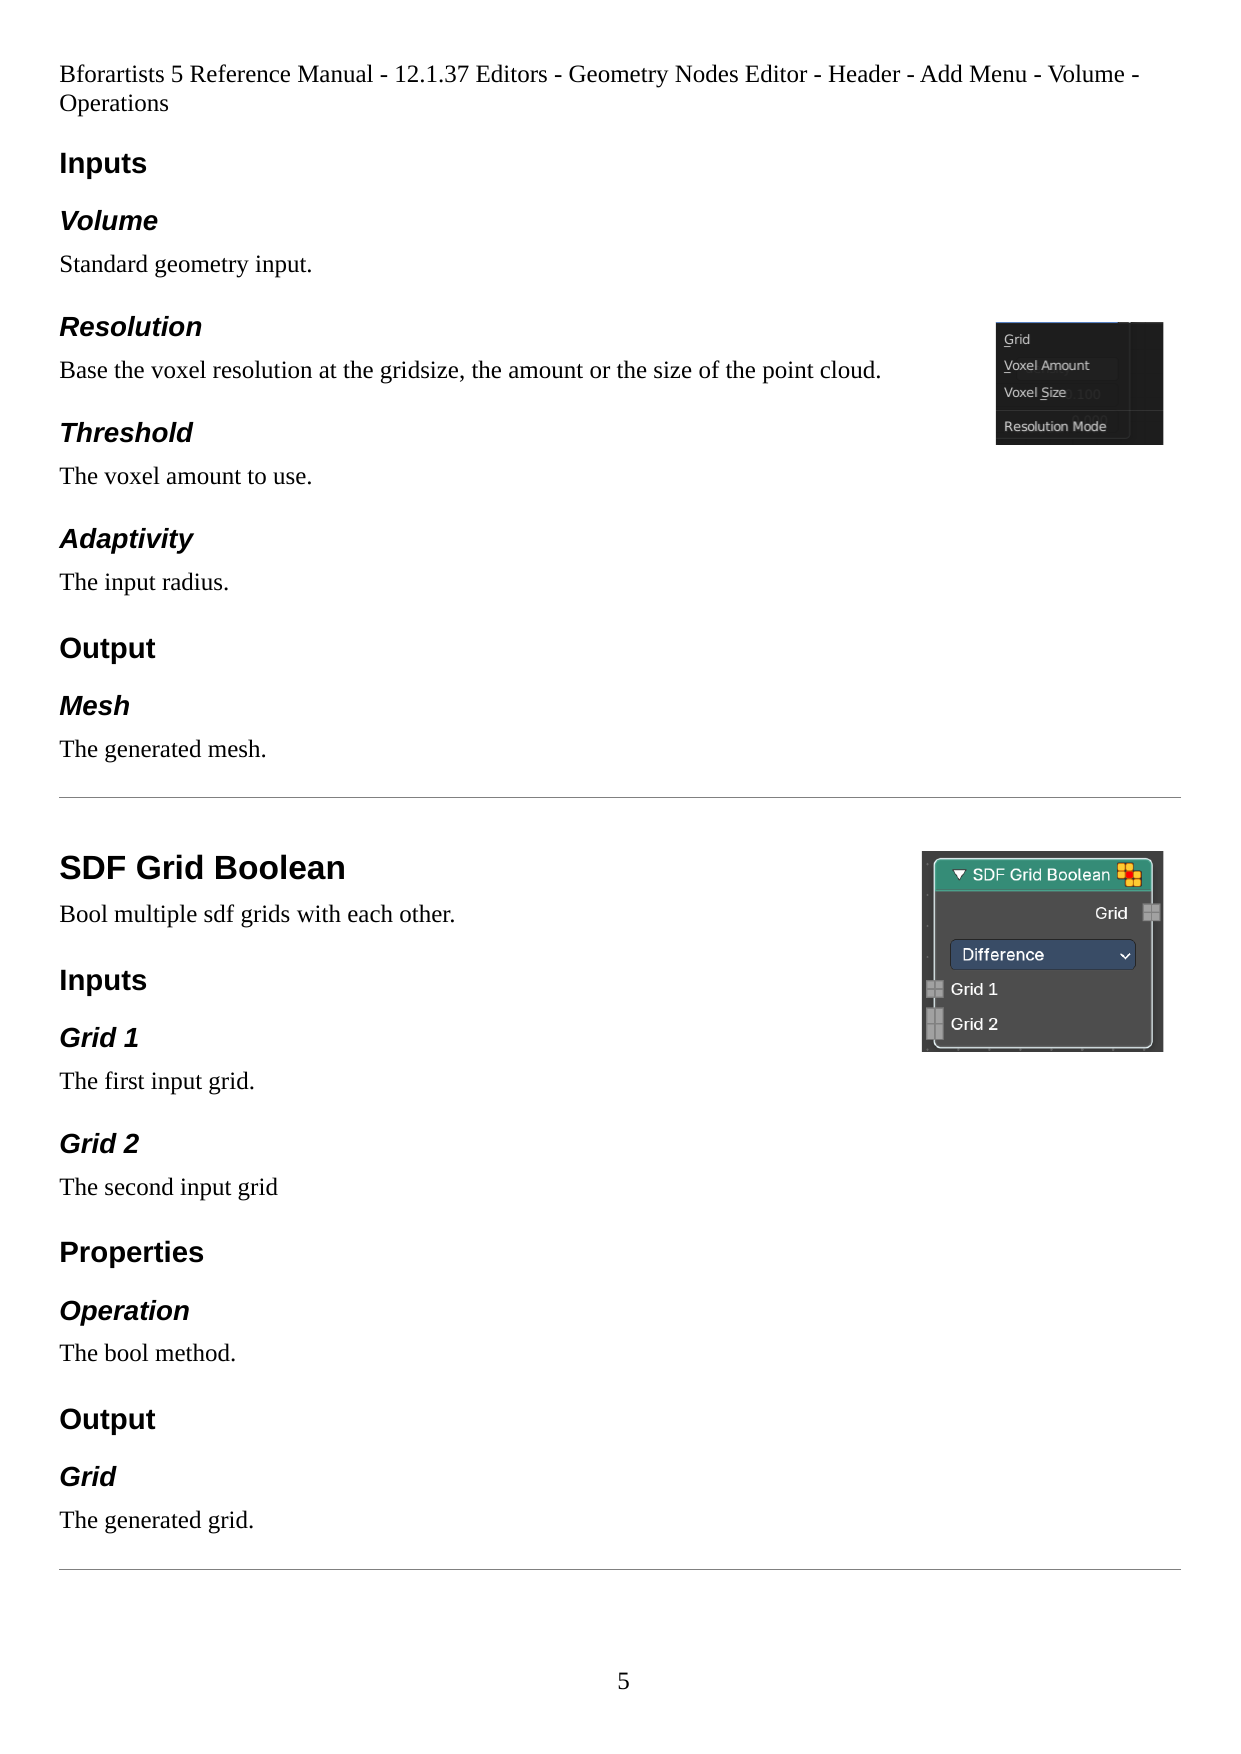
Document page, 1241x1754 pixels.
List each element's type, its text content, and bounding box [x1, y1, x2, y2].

subtitle Threshold [59, 417, 1181, 448]
subtitle Grid 1 [59, 1021, 1181, 1053]
subtitle Inputs [59, 963, 921, 996]
text The input radius. [59, 567, 1181, 596]
text The generated grid. [59, 1505, 1181, 1534]
subtitle Resolution [59, 311, 1181, 343]
subtitle Output [59, 1402, 1181, 1436]
subtitle Grid [59, 1461, 1181, 1493]
text Bool multiple sdf grids with each other. [59, 899, 921, 928]
text The bool method. [59, 1338, 1181, 1367]
subtitle Output [59, 631, 1181, 664]
subtitle Grid 2 [59, 1127, 1181, 1159]
picture [921, 851, 1164, 1052]
subtitle Mesh [59, 689, 1181, 721]
text Base the voxel resolution at the gridsize, the amount or the size of the point cloud. [59, 355, 995, 384]
subtitle Properties [59, 1235, 1181, 1269]
subtitle Operation [59, 1294, 1181, 1326]
text Standard geometry input. [59, 249, 1181, 278]
subtitle Volume [59, 205, 1181, 237]
text The second input grid [59, 1172, 1181, 1200]
text The voxel amount to use. [59, 461, 1181, 490]
subtitle [1164, 963, 1181, 996]
text The first input grid. [59, 1066, 1181, 1094]
text The generated mesh. [59, 734, 1181, 762]
subtitle Adaptivity [59, 523, 1181, 554]
subtitle SDF Grid Boolean [59, 848, 1181, 886]
picture [995, 322, 1164, 445]
subtitle Inputs [59, 146, 1181, 180]
